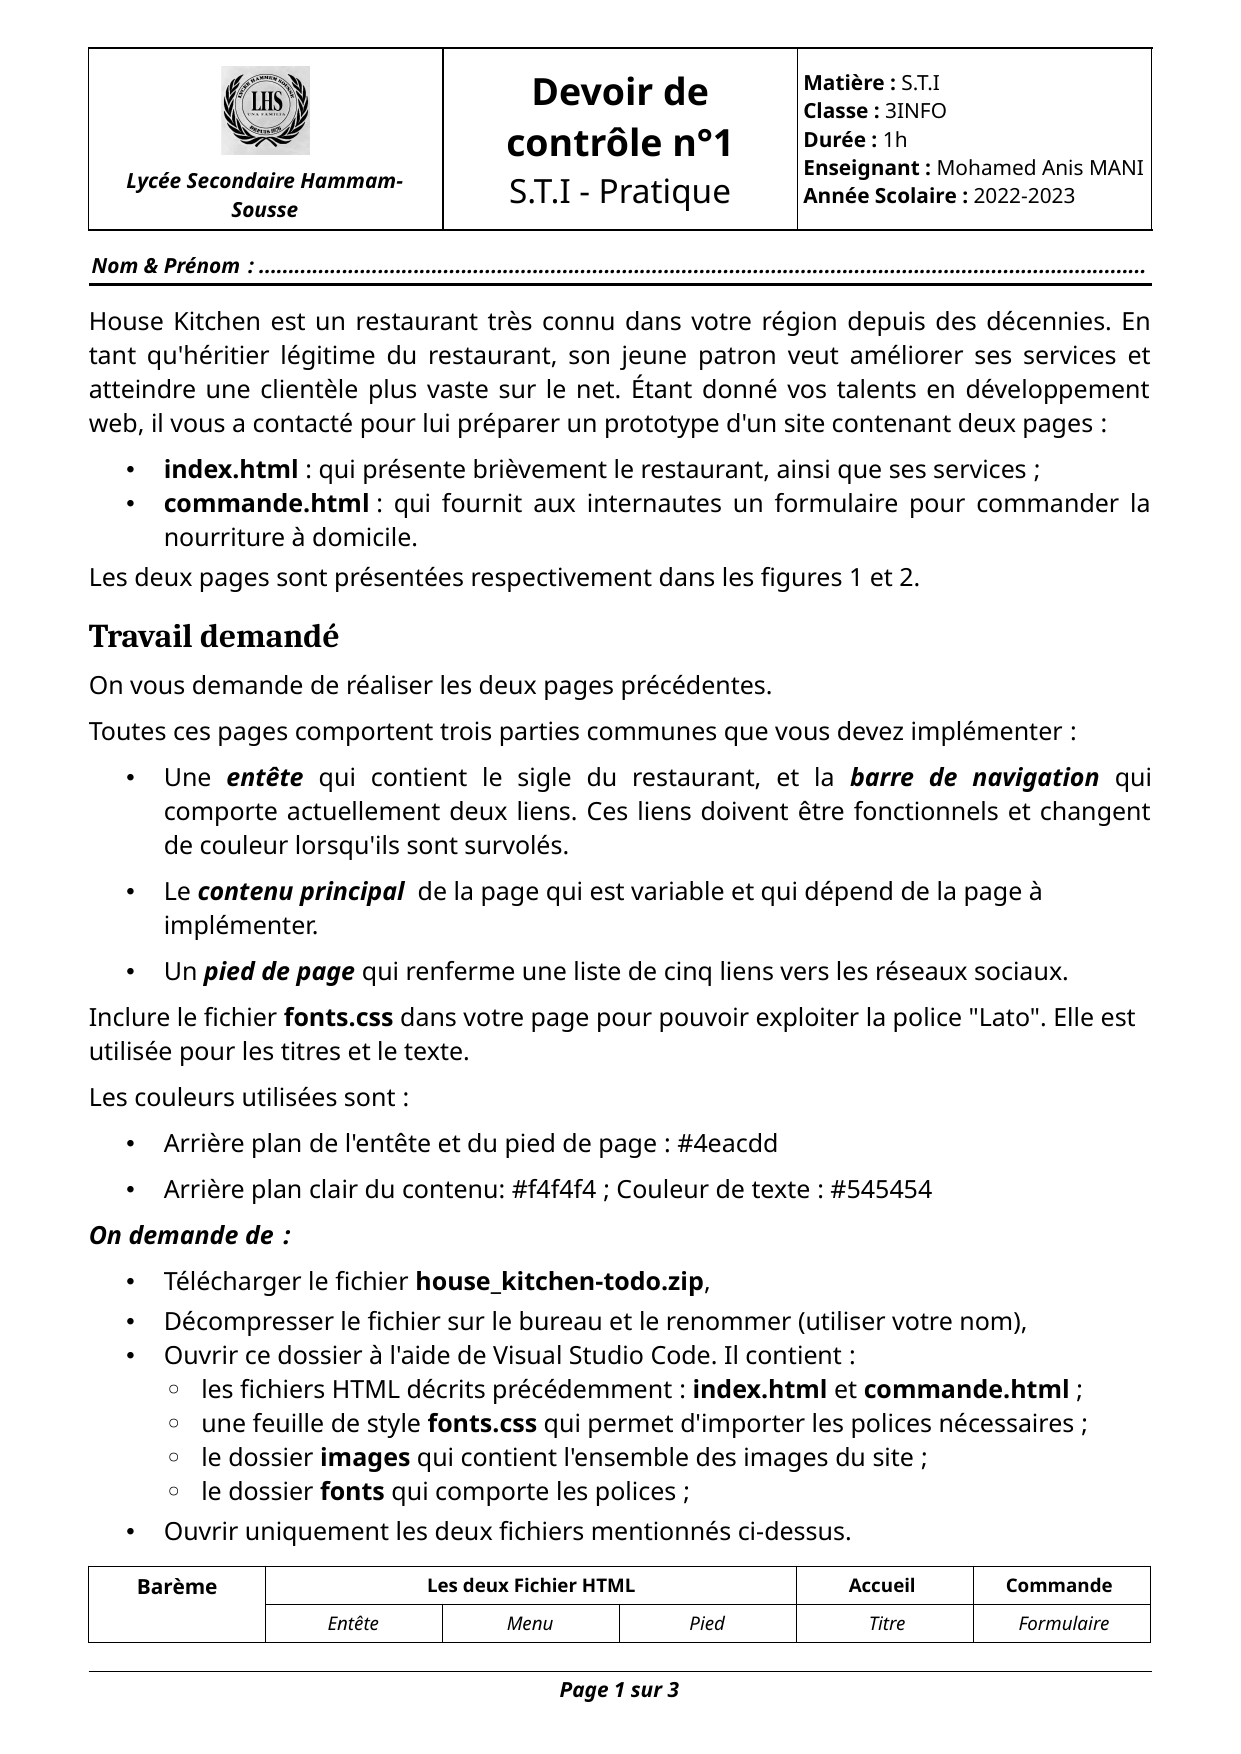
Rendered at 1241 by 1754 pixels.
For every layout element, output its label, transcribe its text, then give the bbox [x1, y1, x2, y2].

text Inclure le fichier fonts.css dans votre page pour pouvoir exploiter la police "Lato". Elle est utilisée pour les titres et le texte. [88, 1000, 1152, 1068]
table_header Commande [974, 1567, 1150, 1603]
text House Kitchen est un restaurant très connu dans votre région depuis des décennies. En tant qu'héritier légitime du restaurant, son jeune patron veut améliorer ses services et atteindre une clientèle plus vaste sur le net. Étant donné vos talents en développement web, il vous a contacté pour lui préparer un prototype d'un site contenant deux pages : [88, 304, 1152, 440]
list Une entête qui contient le sigle du restaurant, et la barre de navigation qui comporte actuellement deux liens. Ces liens doivent être fonctionnels et changent de couleur lorsqu'ils sont survolés. [126, 760, 1152, 862]
table_header Les deux Fichier HTML [266, 1567, 796, 1603]
text Les deux pages sont présentées respectivement dans les figures 1 et 2. [88, 560, 1152, 594]
list le dossier fonts qui comporte les polices ; [163, 1474, 1152, 1508]
list Arrière plan clair du contenu: #f4f4f4 ; Couleur de texte : #545454 [126, 1172, 1152, 1206]
table_header Barème [89, 1567, 265, 1642]
text On demande de : [88, 1217, 1152, 1252]
table_cell Titre [797, 1605, 973, 1642]
list Télécharger le fichier house_kitchen-todo.zip, [126, 1263, 1152, 1297]
table_cell Formulaire [974, 1605, 1150, 1642]
list index.html : qui présente brièvement le restaurant, ainsi que ses services ; [126, 452, 1152, 486]
text Les couleurs utilisées sont : [88, 1080, 1152, 1114]
list Un pied de page qui renferme une liste de cinq liens vers les réseaux sociaux. [126, 954, 1152, 988]
list Ouvrir uniquement les deux fichiers mentionnés ci-dessus. [126, 1514, 1152, 1548]
list commande.html : qui fournit aux internautes un formulaire pour commander la nourriture à domicile. [126, 486, 1152, 554]
table_cell Entête [266, 1605, 442, 1642]
list Ouvrir ce dossier à l'aide de Visual Studio Code. Il contient : [126, 1337, 1152, 1372]
list une feuille de style fonts.css qui permet d'importer les polices nécessaires ; [163, 1406, 1152, 1440]
subtitle Travail demandé [88, 618, 1152, 656]
table_cell Menu [443, 1605, 619, 1642]
text Toutes ces pages comportent trois parties communes que vous devez implémenter : [88, 714, 1152, 748]
table_cell Pied [620, 1605, 796, 1642]
list Arrière plan de l'entête et du pied de page : #4eacdd [126, 1126, 1152, 1160]
list le dossier images qui contient l'ensemble des images du site ; [163, 1440, 1152, 1474]
list Décompresser le fichier sur le bureau et le renommer (utiliser votre nom), [126, 1303, 1152, 1337]
list Le contenu principal de la page qui est variable et qui dépend de la page à implémenter. [126, 874, 1152, 942]
text On vous demande de réaliser les deux pages précédentes. [88, 668, 1152, 702]
list les fichiers HTML décrits précédemment : index.html et commande.html ; [163, 1372, 1152, 1406]
table_header Accueil [797, 1567, 973, 1603]
